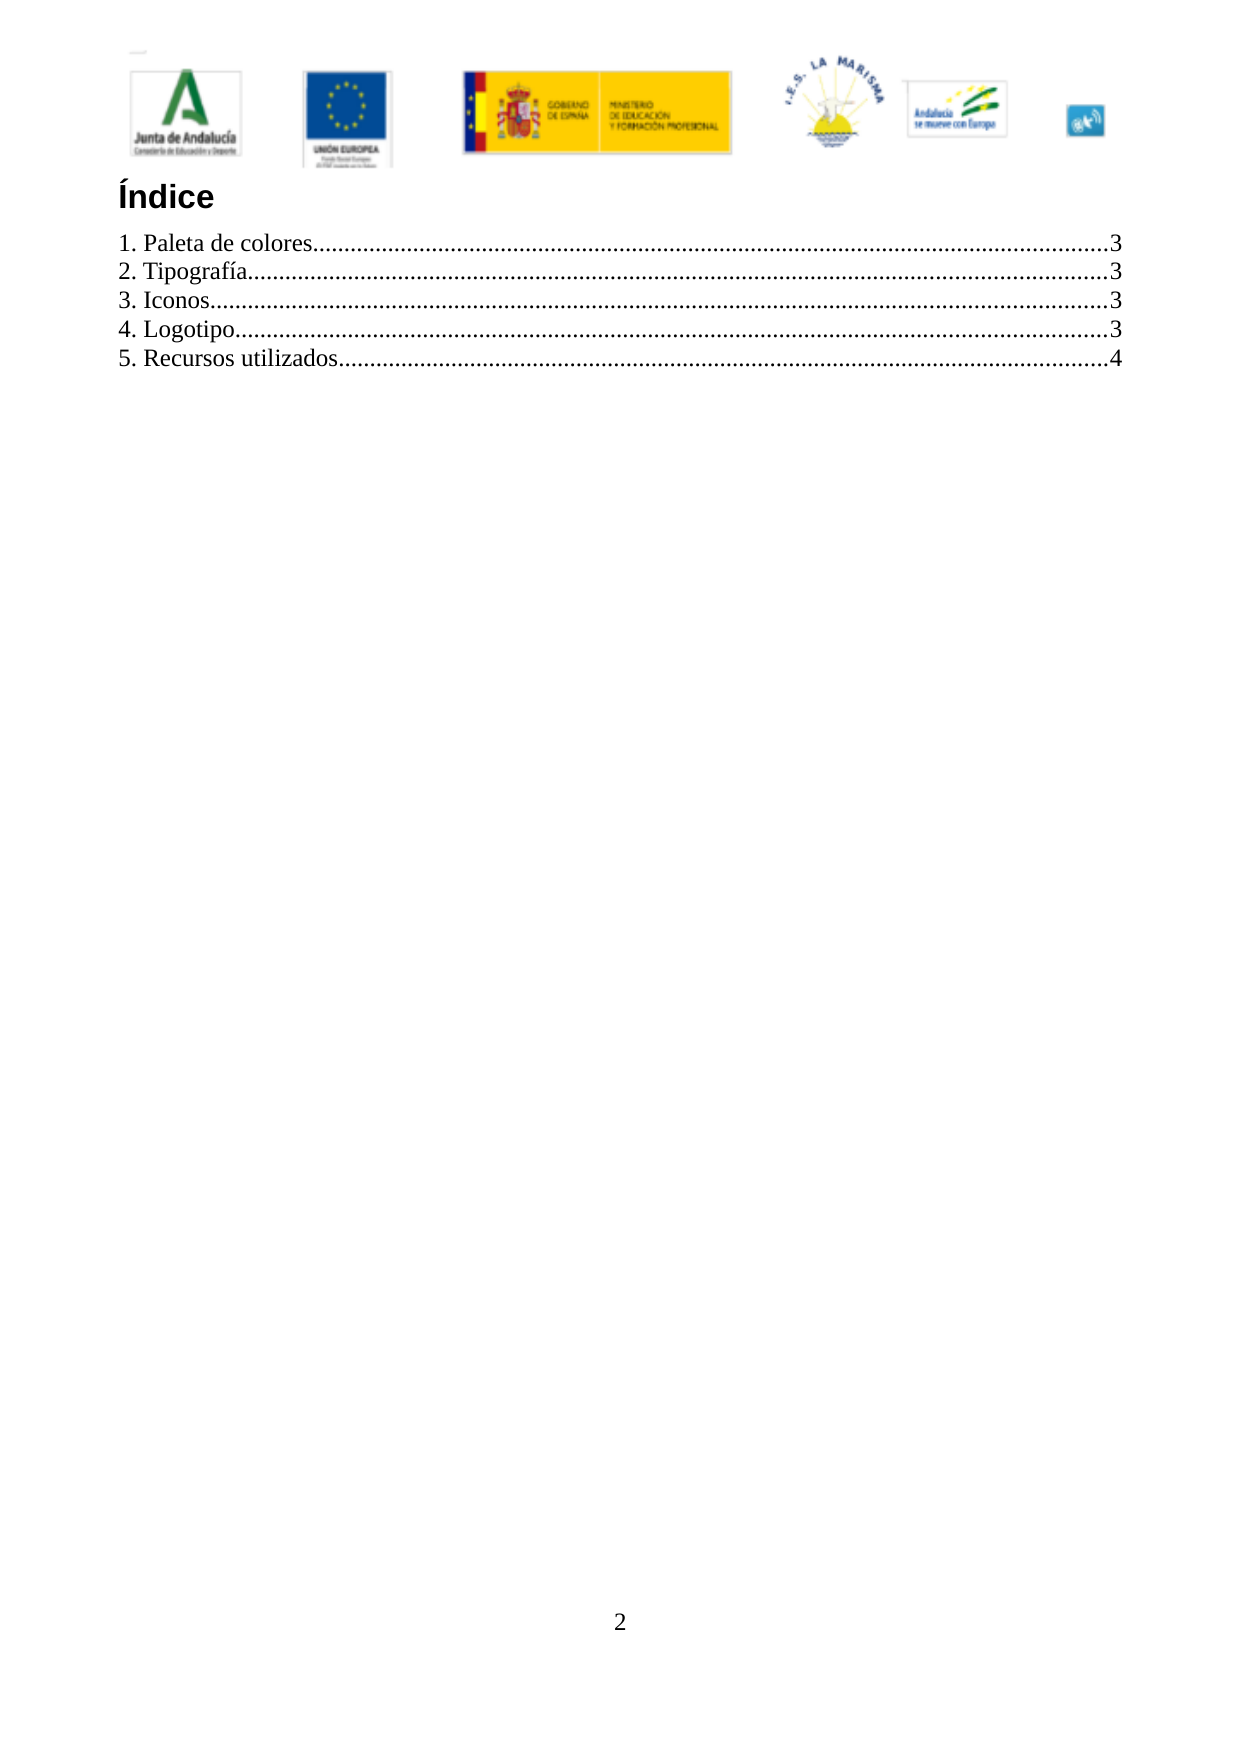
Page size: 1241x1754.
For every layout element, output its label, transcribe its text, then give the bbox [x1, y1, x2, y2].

text 4. Logotipo 3 [118, 314, 1122, 343]
text 2. Tipografía 3 [118, 256, 1122, 285]
text 3. Iconos 3 [118, 285, 1122, 314]
text 5. Recursos utilizados 4 [118, 343, 1122, 371]
text 1. Paleta de colores 3 [118, 228, 1122, 256]
subtitle Índice [118, 177, 1122, 215]
picture [118, 47, 1123, 172]
